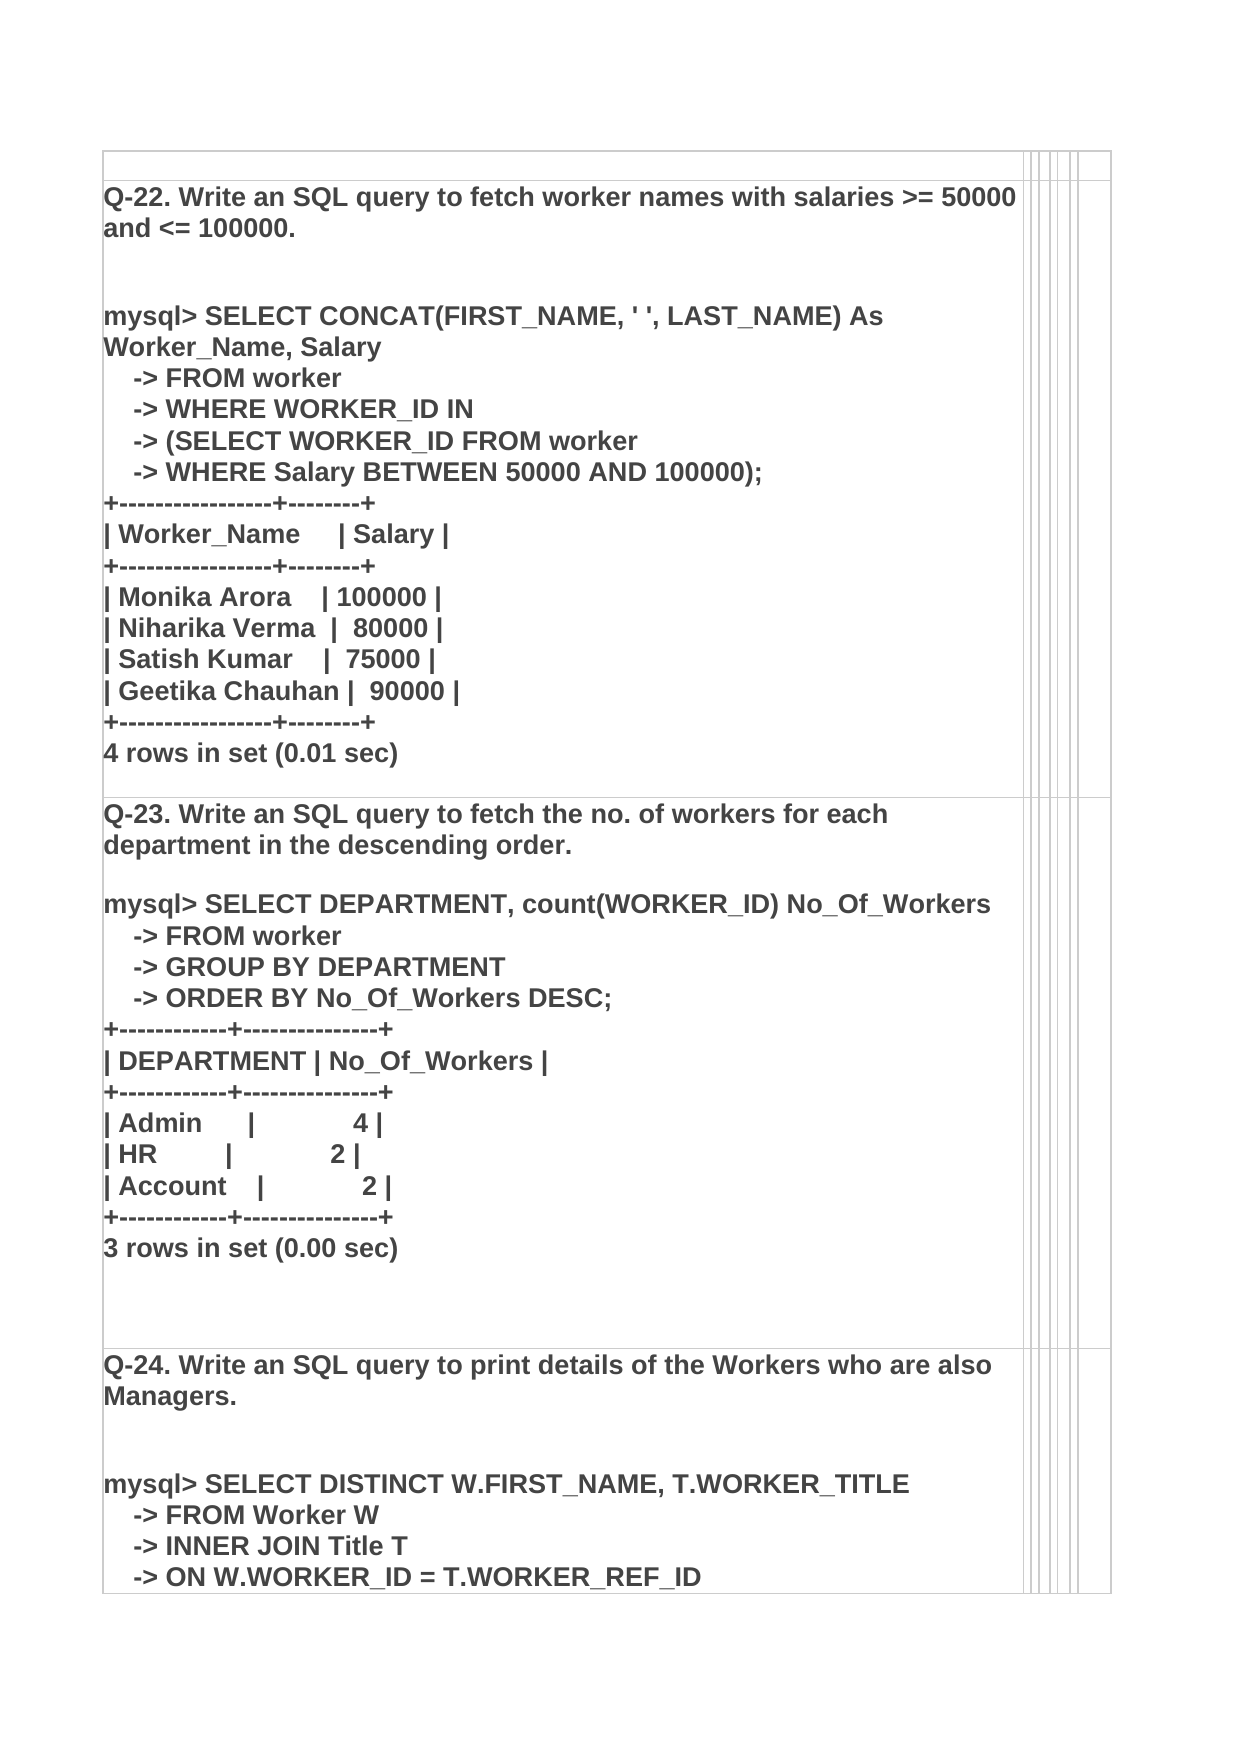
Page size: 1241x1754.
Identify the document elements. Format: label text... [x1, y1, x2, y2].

table_cell Q-22. Write an SQL query to fetch worker names with salaries >= 50000 and <= 100000. mysql> SELECT CONCAT(FIRST_NAME, ' ', LAST_NAME) As Worker_Name, Salary -> FROM worker -> WHERE WORKER_ID IN -> (SELECT WORKER_ID FROM worker -> WHERE Salary BETWEEN 50000 AND 100000); +-----------------+--------+ | Worker_Name | Salary | +-----------------+--------+ | Monika Arora | 100000 | | Niharika Verma | 80000 | | Satish Kumar | 75000 | | Geetika Chauhan | 90000 | +-----------------+--------+ 4 rows in set (0.01 sec) [104, 181, 1023, 796]
table_cell [1051, 152, 1057, 179]
table_cell [1024, 1349, 1030, 1593]
table_cell [1051, 181, 1057, 796]
table_cell [1051, 798, 1057, 1348]
table_cell [1040, 181, 1049, 796]
table_cell [1051, 1349, 1057, 1593]
table_cell Q-23. Write an SQL query to fetch the no. of workers for each department in the descending order. mysql> SELECT DEPARTMENT, count(WORKER_ID) No_Of_Workers -> FROM worker -> GROUP BY DEPARTMENT -> ORDER BY No_Of_Workers DESC; +------------+---------------+ | DEPARTMENT | No_Of_Workers | +------------+---------------+ | Admin | 4 | | HR | 2 | | Account | 2 | +------------+---------------+ 3 rows in set (0.00 sec) [104, 798, 1023, 1348]
table_cell [1079, 152, 1110, 179]
table_cell [1040, 1349, 1049, 1593]
table_cell [1032, 152, 1038, 179]
table_cell [1040, 798, 1049, 1348]
table_cell [1079, 798, 1110, 1348]
table_cell [1071, 1349, 1077, 1593]
table_cell [1058, 152, 1069, 179]
table_cell [1040, 152, 1049, 179]
table_cell [1024, 798, 1030, 1348]
table_cell [1079, 181, 1110, 796]
table_cell [1058, 798, 1069, 1348]
table_cell [1071, 181, 1077, 796]
table_cell [1058, 1349, 1069, 1593]
table_cell [104, 152, 1023, 179]
table_cell [1032, 1349, 1038, 1593]
table_cell [1071, 152, 1077, 179]
table_cell [1024, 152, 1030, 179]
table_cell [1024, 181, 1030, 796]
table_cell Q-24. Write an SQL query to print details of the Workers who are also Managers. mysql> SELECT DISTINCT W.FIRST_NAME, T.WORKER_TITLE -> FROM Worker W -> INNER JOIN Title T -> ON W.WORKER_ID = T.WORKER_REF_ID [104, 1349, 1023, 1593]
table_cell [1079, 1349, 1110, 1593]
table_cell [1032, 181, 1038, 796]
table_cell [1032, 798, 1038, 1348]
table_cell [1058, 181, 1069, 796]
table_cell [1071, 798, 1077, 1348]
